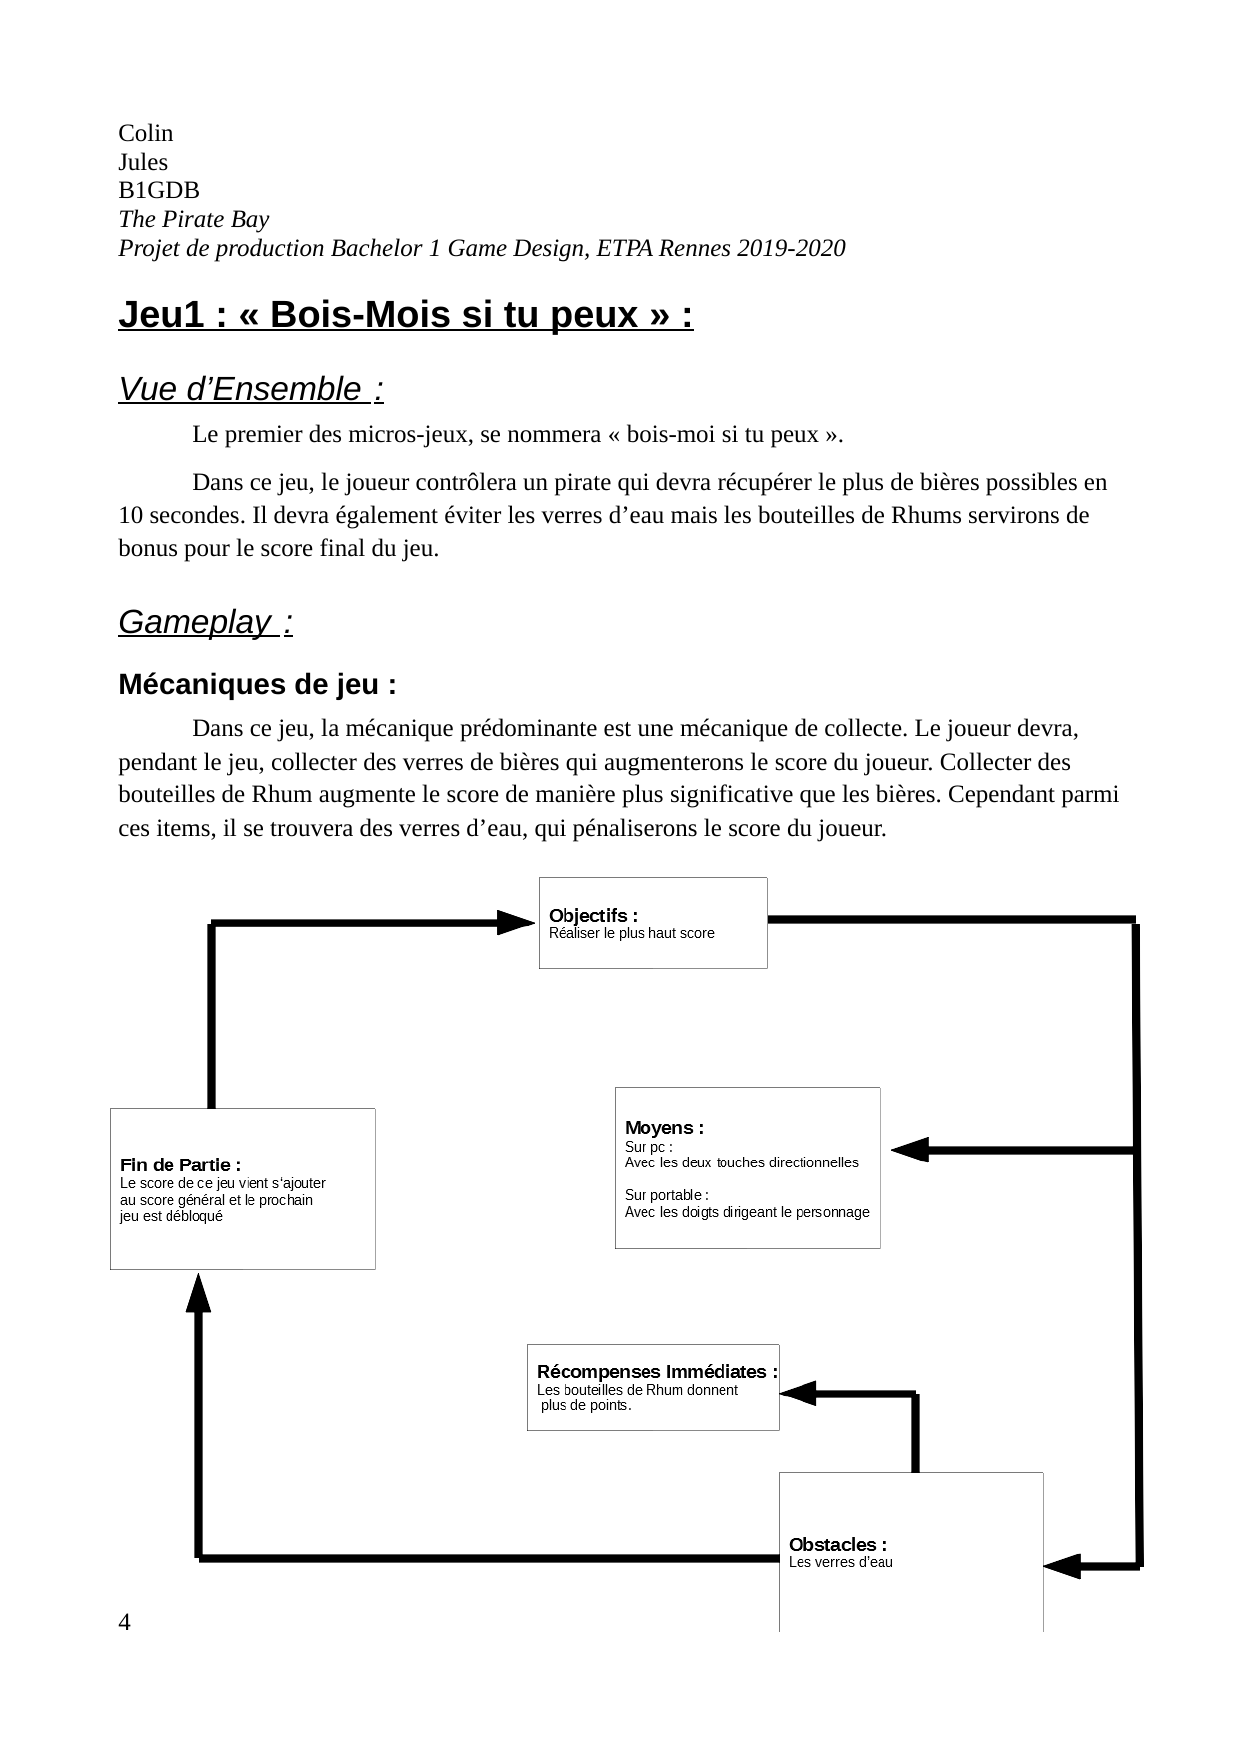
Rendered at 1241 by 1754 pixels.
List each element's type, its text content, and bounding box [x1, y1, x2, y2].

picture [90, 848, 1199, 1632]
text Dans ce jeu, le joueur contrôlera un pirate qui devra récupérer le plus de bières possibles en 10 secondes. Il devra également éviter les verres d’eau mais les bouteilles de Rhums servirons de bonus pour le score final du jeu. [118, 467, 1122, 562]
text Le premier des micros-jeux, se nommera « bois-moi si tu peux ». [118, 419, 1122, 448]
text Dans ce jeu, la mécanique prédominante est une mécanique de collecte. Le joueur devra, pendant le jeu, collecter des verres de bières qui augmenterons le score du joueur. Collecter des bouteilles de Rhum augmente le score de manière plus significative que les bières. Cependant parmi ces items, il se trouvera des verres d’eau, qui pénaliserons le score du joueur. [118, 713, 1122, 841]
subtitle Jeu1 : « Bois-Mois si tu peux » : [118, 291, 1122, 335]
subtitle Vue d’Ensemble : [118, 368, 1122, 407]
subtitle Mécaniques de jeu : [118, 667, 1122, 701]
subtitle Gameplay : [118, 602, 1122, 640]
